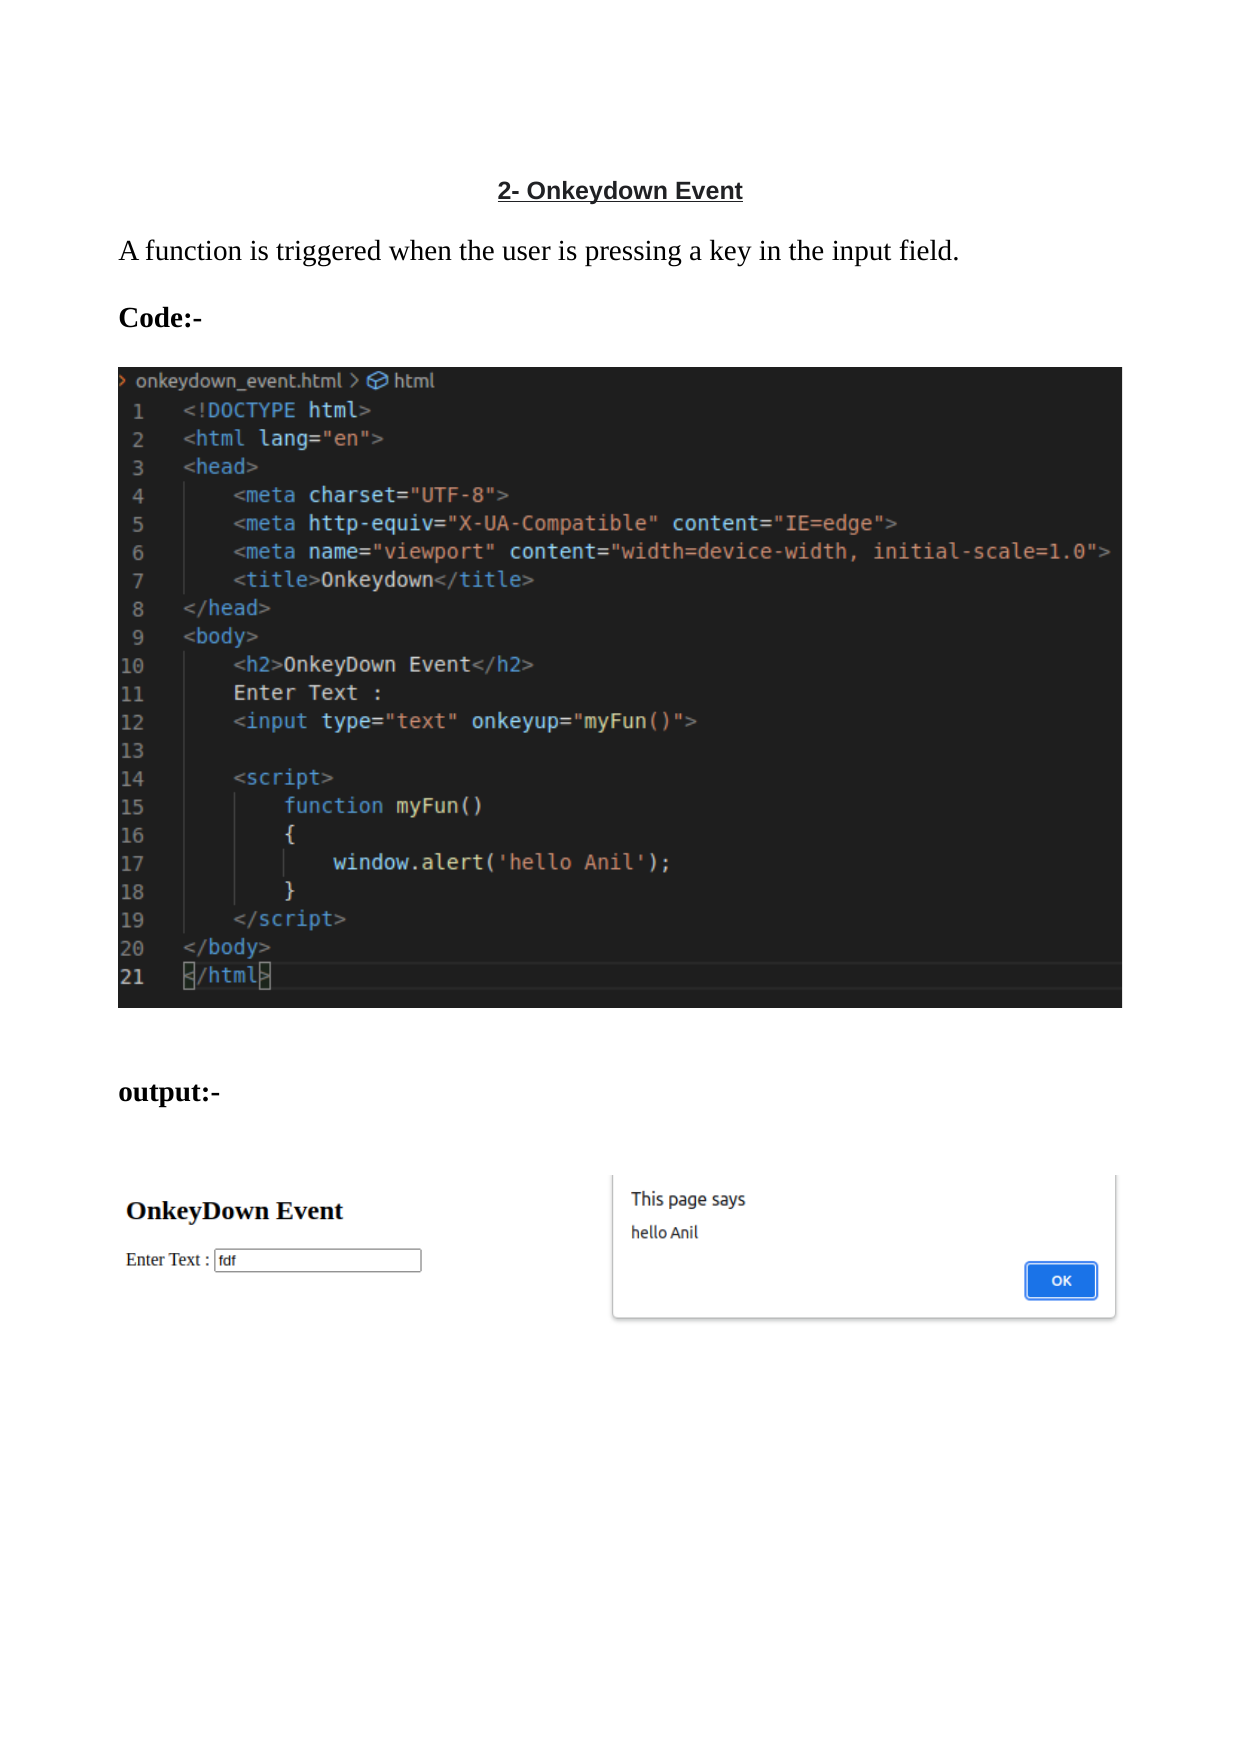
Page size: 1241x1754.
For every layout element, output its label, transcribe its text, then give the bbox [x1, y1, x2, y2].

picture [118, 367, 1123, 1008]
picture [118, 1175, 1123, 1347]
text A function is triggered when the user is pressing a key in the input field. [118, 233, 1122, 267]
text output:- [118, 1074, 1122, 1108]
text 2- Onkeydown Event [118, 176, 1122, 204]
text Code:- [118, 300, 1122, 334]
